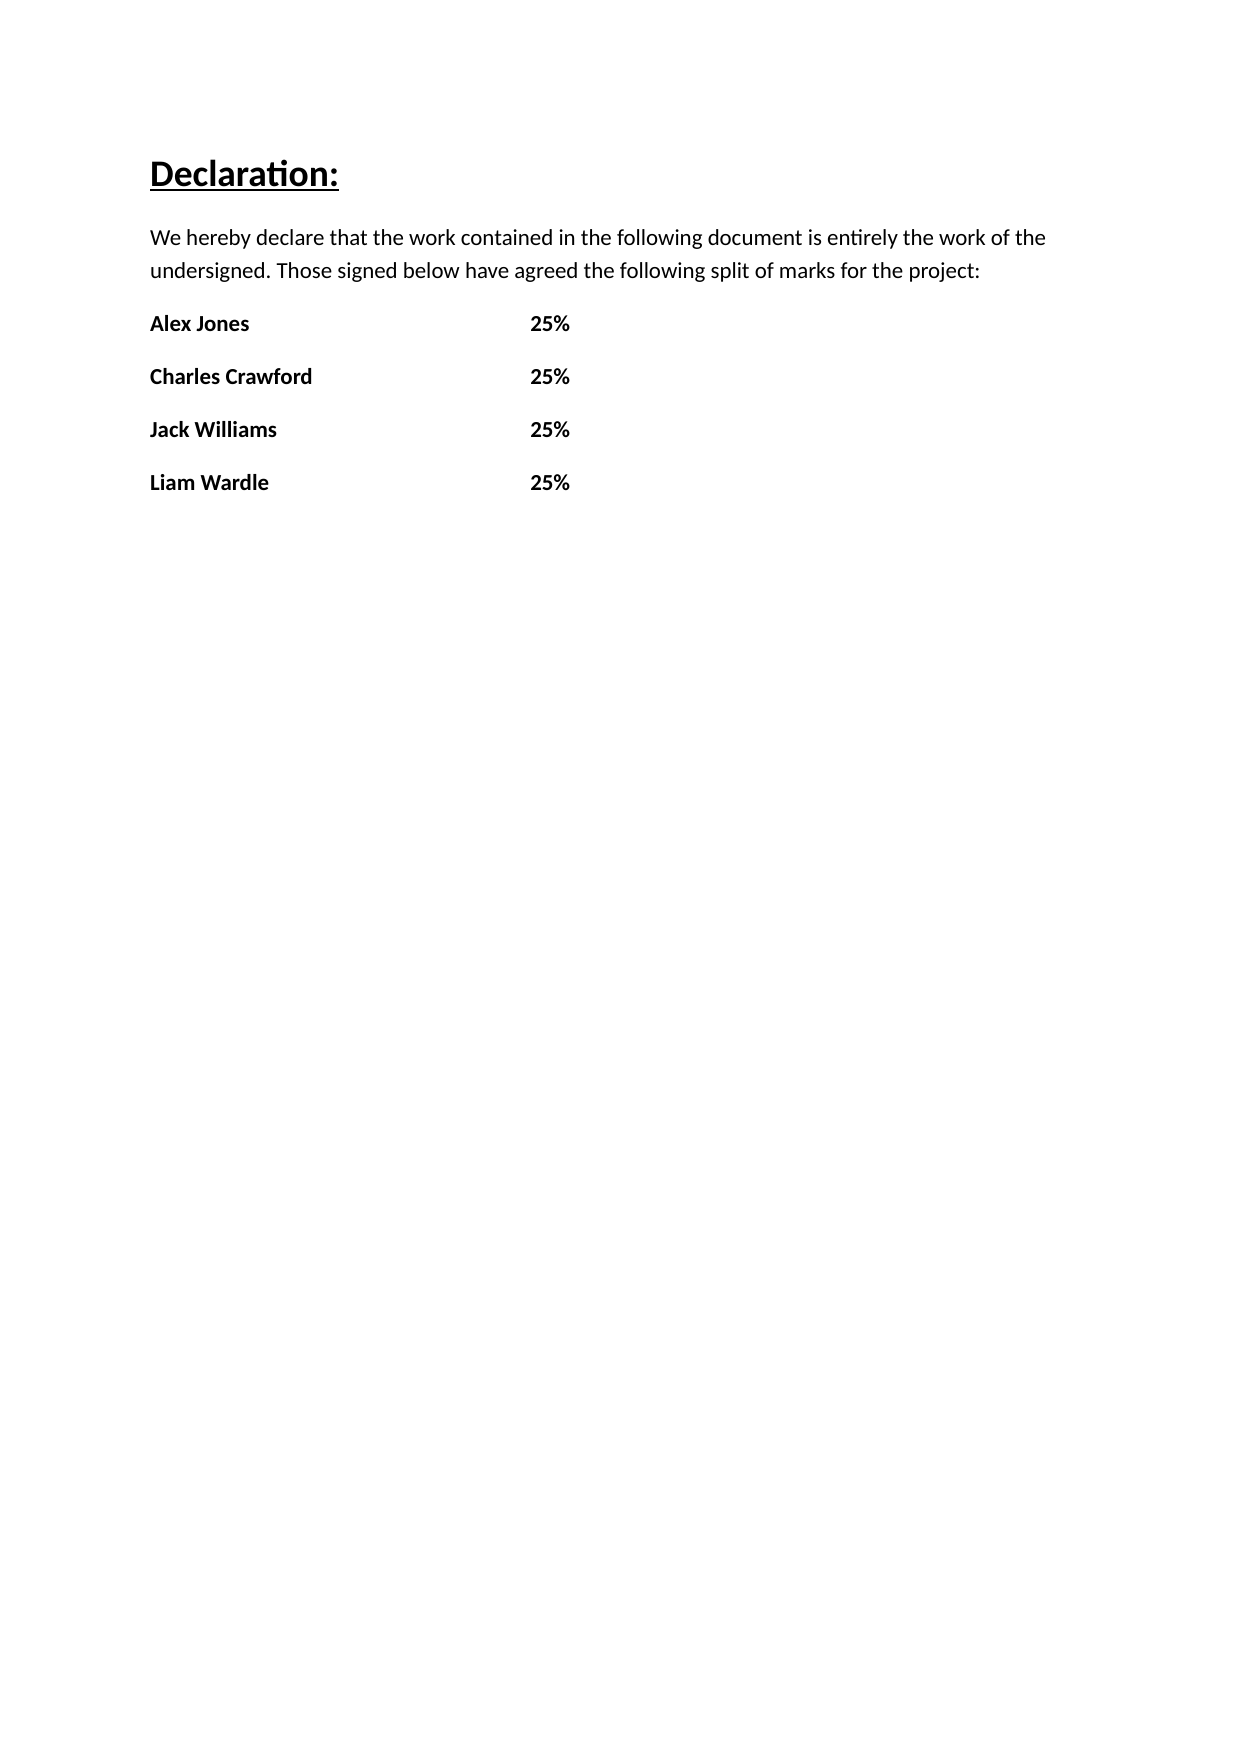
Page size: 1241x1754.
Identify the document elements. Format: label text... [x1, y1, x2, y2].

text Alex Jones 25% [150, 309, 1090, 337]
text Jack Williams 25% [150, 415, 1090, 443]
text We hereby declare that the work contained in the following document is entirely the work of the undersigned. Those signed below have agreed the following split of marks for the project: [150, 223, 1090, 284]
text Liam Wardle 25% [150, 468, 1090, 496]
text Charles Crawford 25% [150, 362, 1090, 390]
text Declaration: [150, 150, 1090, 196]
